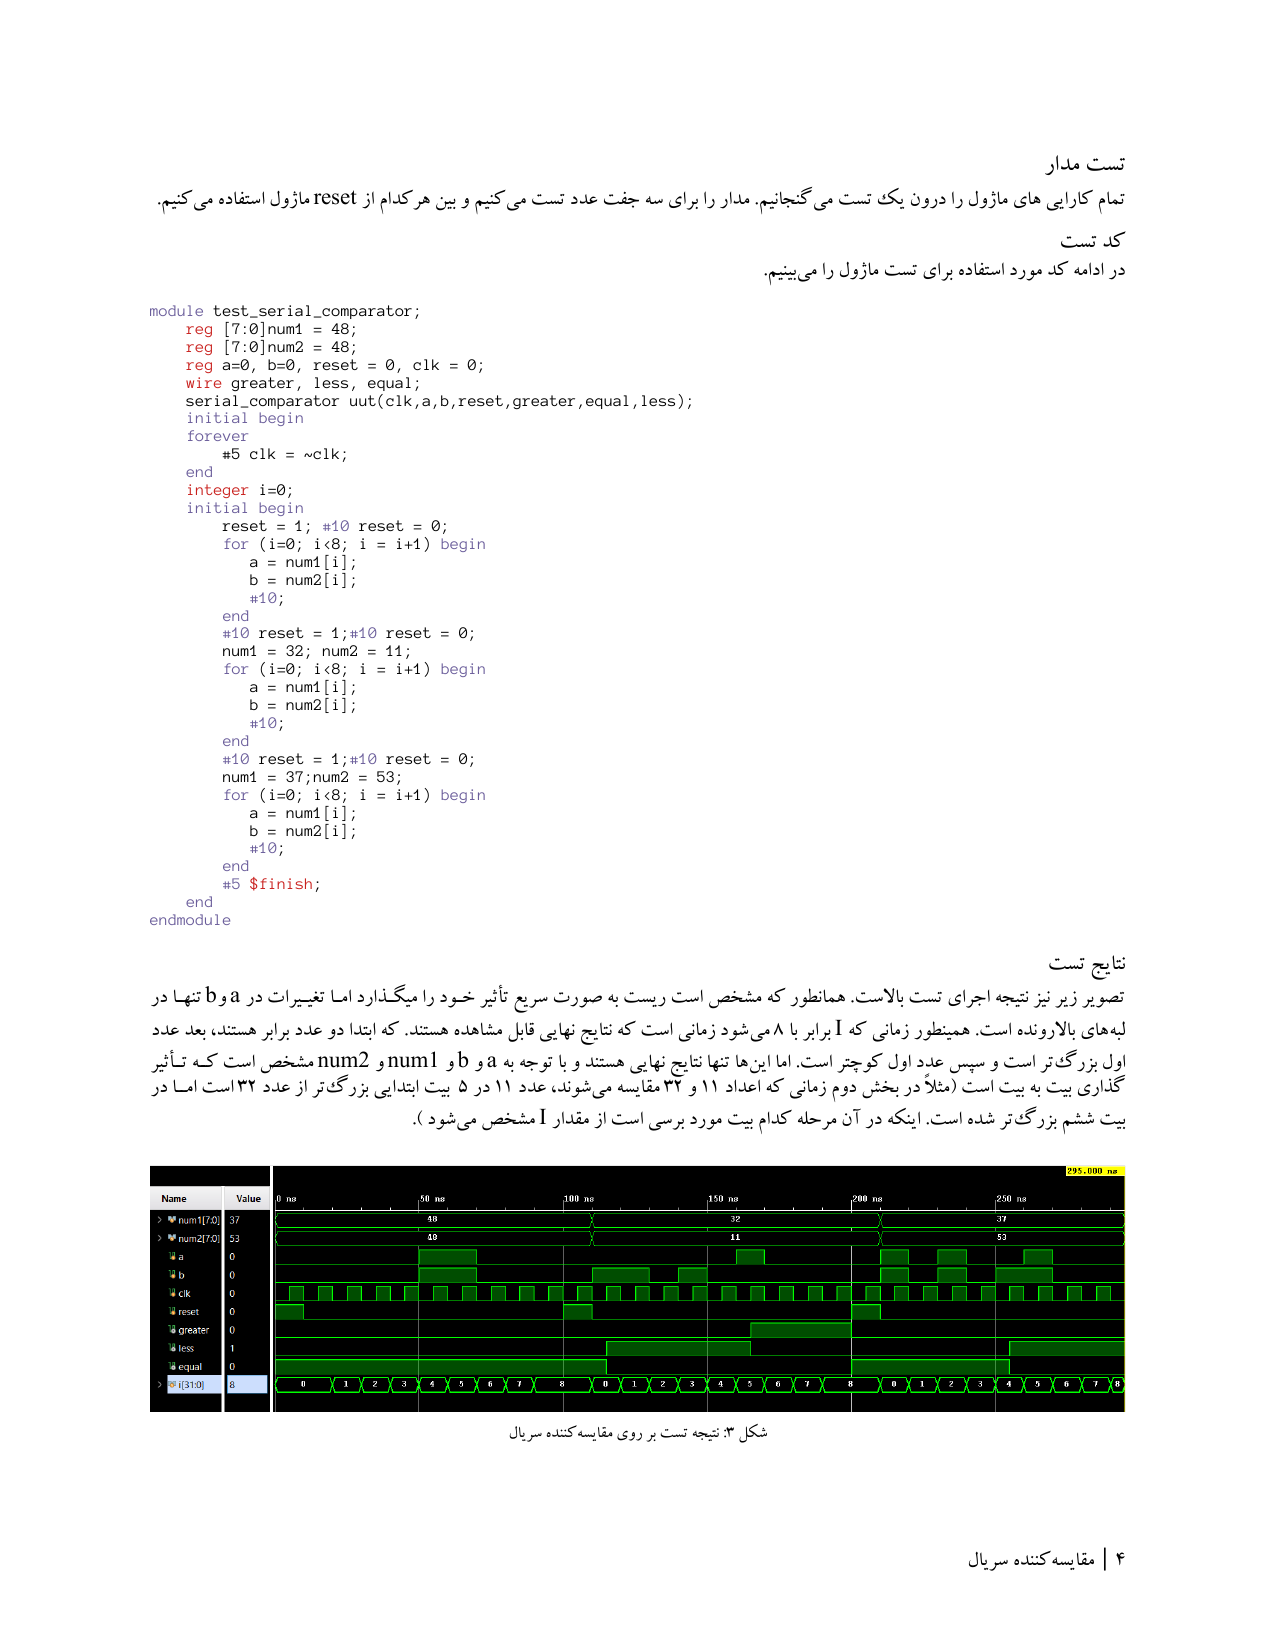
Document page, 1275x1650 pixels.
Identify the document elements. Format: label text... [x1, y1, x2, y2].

text #5 $finish; [150, 876, 1125, 893]
text end [150, 464, 1125, 481]
subtitle کد تست [150, 233, 1125, 258]
text b = num2[i]; [150, 822, 1125, 839]
text initial begin [150, 410, 1125, 427]
text for (i=0; i<8; i = i+1) begin [150, 661, 1125, 678]
text #10 reset = 1;#10 reset = 0; [150, 625, 1125, 642]
subtitle نتایج تست [150, 954, 1125, 979]
text reset = 1; #10 reset = 0; [150, 518, 1125, 534]
text reg [7:0]num1 = 48; [150, 321, 1125, 337]
text شکل ۳: نتیجه تست بر روی مقایسه‌کننده سریال [150, 1412, 1125, 1445]
text end [150, 858, 1125, 875]
text a = num1[i]; [150, 679, 1125, 696]
text a = num1[i]; [150, 804, 1125, 821]
text end [150, 607, 1125, 624]
text num1 = 32; num2 = 11; [150, 643, 1125, 660]
text forever [150, 428, 1125, 445]
text end [150, 894, 1125, 911]
text #10 reset = 1;#10 reset = 0; [150, 751, 1125, 767]
text reg a=0, b=0, reset = 0, clk = 0; [150, 357, 1125, 373]
text در ادامه کد مورد استفاده برای تست ماژول را می‌بینیم. [150, 260, 1125, 284]
text initial begin [150, 500, 1125, 517]
text module test_serial_comparator; [150, 303, 1125, 319]
text #10; [150, 840, 1125, 857]
text for (i=0; i<8; i = i+1) begin [150, 787, 1125, 803]
text #10; [150, 589, 1125, 606]
text for (i=0; i<8; i = i+1) begin [150, 536, 1125, 552]
text num1 = 37;num2 = 53; [150, 769, 1125, 785]
text #10; [150, 715, 1125, 732]
text b = num2[i]; [150, 697, 1125, 714]
text integer i=0; [150, 482, 1125, 499]
text تمام کارایی های ماژول را درون یک تست می‌گنجانیم. مدار را برای سه جفت عدد تست می‌کنیم و بین هرکدام از reset ماژول استفاده می‌کنیم. [150, 183, 1125, 214]
text b = num2[i]; [150, 572, 1125, 588]
text #5 clk = ~clk; [150, 446, 1125, 463]
text تصویر زیر نیز نتیجه اجرای تست بالاست. همانطور که مشخص است ریست به صورت سریع تأثیر خود را میگذارد اما تغییرات در a وb تنها در لبه‌های بالارونده است. همینطور زمانی که I برابر با 8 می‌شود زمانی است که نتایج نهایی قابل مشاهده هستند. که ابتدا دو عدد برابر هستند، بعد عدد اول بزرگ‌تر است و سپس عدد اول کوچتر است. اما این‌ها تنها نتایج نهایی هستند و با توجه به a و b و num1 و num2 مشخص است که تأثیر گذاری بیت به بیت است (مثلاً در بخش دوم زمانی که اعداد 11 و 32 مقایسه می‌شوند، عدد 11 در 5 بیت ابتدایی بزرگ‌تر از عدد 32 است اما در بیت ششم بزرگ‌تر شده است. اینکه در آن مرحله کدام بیت مورد برسی است از مقدار I مشخص می‌شود ). [150, 981, 1125, 1134]
text serial_comparator uut(clk,a,b,reset,greater,equal,less); [150, 392, 1125, 409]
subtitle تست مدار [150, 154, 1125, 181]
text wire greater, less, equal; [150, 374, 1125, 391]
text reg [7:0]num2 = 48; [150, 339, 1125, 355]
text a = num1[i]; [150, 554, 1125, 570]
text end [150, 733, 1125, 749]
picture [150, 1165, 1125, 1412]
text endmodule [150, 912, 1125, 929]
